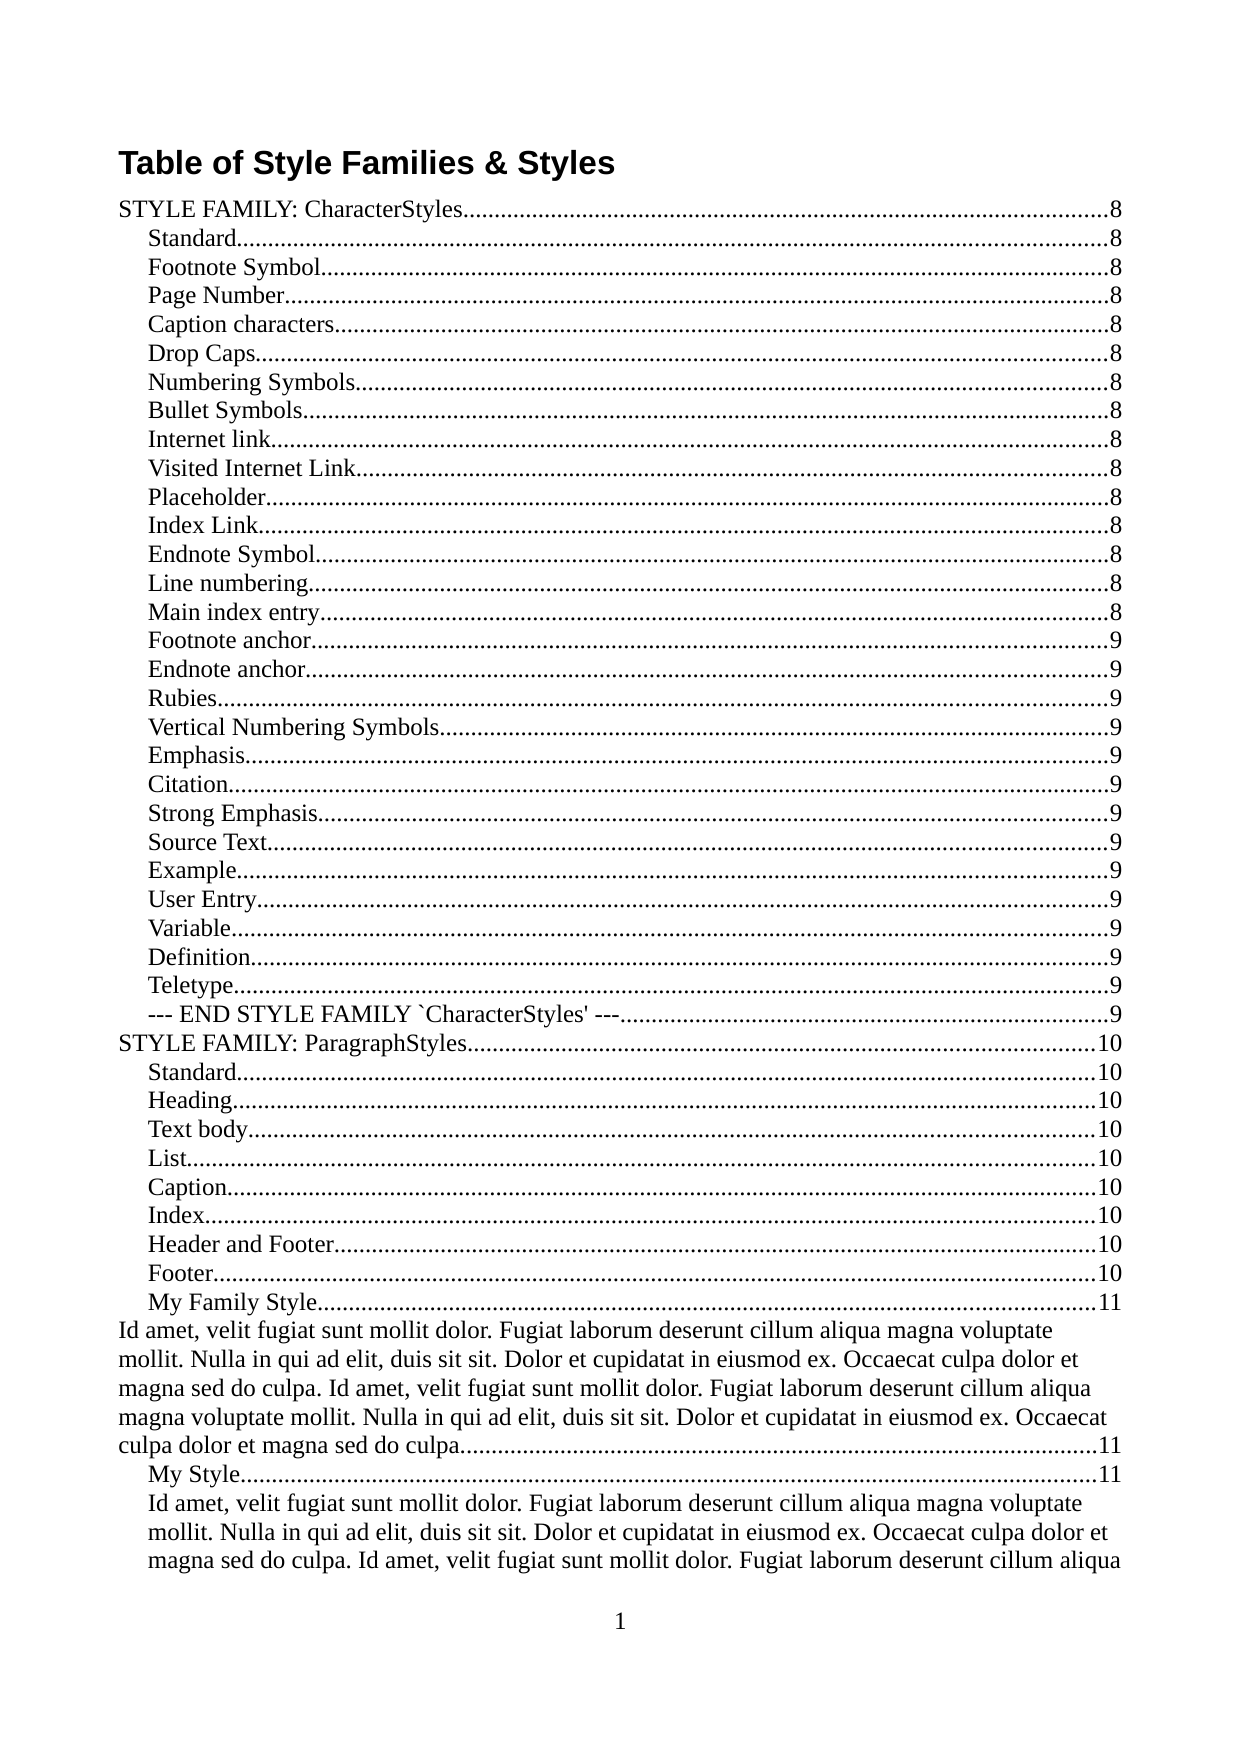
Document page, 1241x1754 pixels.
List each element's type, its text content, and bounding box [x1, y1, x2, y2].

text Definition 9 [148, 942, 1122, 970]
text Strong Emphasis 9 [148, 798, 1122, 827]
text Bullet Symbols 8 [148, 395, 1122, 424]
text My Style 11 [148, 1459, 1122, 1488]
text Citation 9 [148, 769, 1122, 798]
text Index Link 8 [148, 510, 1122, 539]
text Id amet, velit fugiat sunt mollit dolor. Fugiat laborum deserunt cillum aliqua magna voluptate mollit. Nulla in qui ad elit, duis sit sit. Dolor et cupidatat in eiusmod ex. Occaecat culpa dolor et magna sed do culpa. Id amet, velit fugiat sunt mollit dolor. Fugiat laborum deserunt cillum aliqua magna voluptate mollit. Nulla in qui ad elit, duis sit sit. Dolor et cupidatat in eiusmod ex. Occaecat culpa dolor et magna sed do culpa. 11 [148, 1488, 1122, 1574]
text --- END STYLE FAMILY `CharacterStyles' --- 9 [148, 999, 1122, 1028]
text Footnote anchor 9 [148, 625, 1122, 654]
text Endnote anchor 9 [148, 654, 1122, 683]
text Numbering Symbols 8 [148, 367, 1122, 395]
text Vertical Numbering Symbols 9 [148, 712, 1122, 740]
text Text body 10 [148, 1114, 1122, 1143]
text Footer 10 [148, 1258, 1122, 1287]
text Placeholder 8 [148, 482, 1122, 510]
subtitle Table of Style Families & Styles [118, 143, 1122, 182]
text User Entry 9 [148, 884, 1122, 913]
text My Family Style 11 [148, 1287, 1122, 1315]
text Id amet, velit fugiat sunt mollit dolor. Fugiat laborum deserunt cillum aliqua magna voluptate mollit. Nulla in qui ad elit, duis sit sit. Dolor et cupidatat in eiusmod ex. Occaecat culpa dolor et magna sed do culpa. Id amet, velit fugiat sunt mollit dolor. Fugiat laborum deserunt cillum aliqua magna voluptate mollit. Nulla in qui ad elit, duis sit sit. Dolor et cupidatat in eiusmod ex. Occaecat culpa dolor et magna sed do culpa. 11 [118, 1315, 1122, 1459]
text Drop Caps 8 [148, 338, 1122, 367]
text Standard 10 [148, 1057, 1122, 1085]
text Internet link 8 [148, 424, 1122, 453]
text Page Number 8 [148, 280, 1122, 309]
text List 10 [148, 1143, 1122, 1172]
text Heading 10 [148, 1085, 1122, 1114]
text Emphasis 9 [148, 740, 1122, 769]
text Visited Internet Link 8 [148, 453, 1122, 482]
text Index 10 [148, 1200, 1122, 1229]
text Variable 9 [148, 913, 1122, 942]
text Endnote Symbol 8 [148, 539, 1122, 568]
text STYLE FAMILY: ParagraphStyles 10 [118, 1028, 1122, 1057]
text Teletype 9 [148, 970, 1122, 999]
text Caption 10 [148, 1172, 1122, 1200]
text Line numbering 8 [148, 568, 1122, 597]
text Source Text 9 [148, 827, 1122, 855]
text Example 9 [148, 855, 1122, 884]
text Main index entry 8 [148, 597, 1122, 625]
text Standard 8 [148, 223, 1122, 252]
text Caption characters 8 [148, 309, 1122, 338]
text Header and Footer 10 [148, 1229, 1122, 1258]
text Rubies 9 [148, 683, 1122, 712]
text Footnote Symbol 8 [148, 252, 1122, 280]
text STYLE FAMILY: CharacterStyles 8 [118, 194, 1122, 223]
